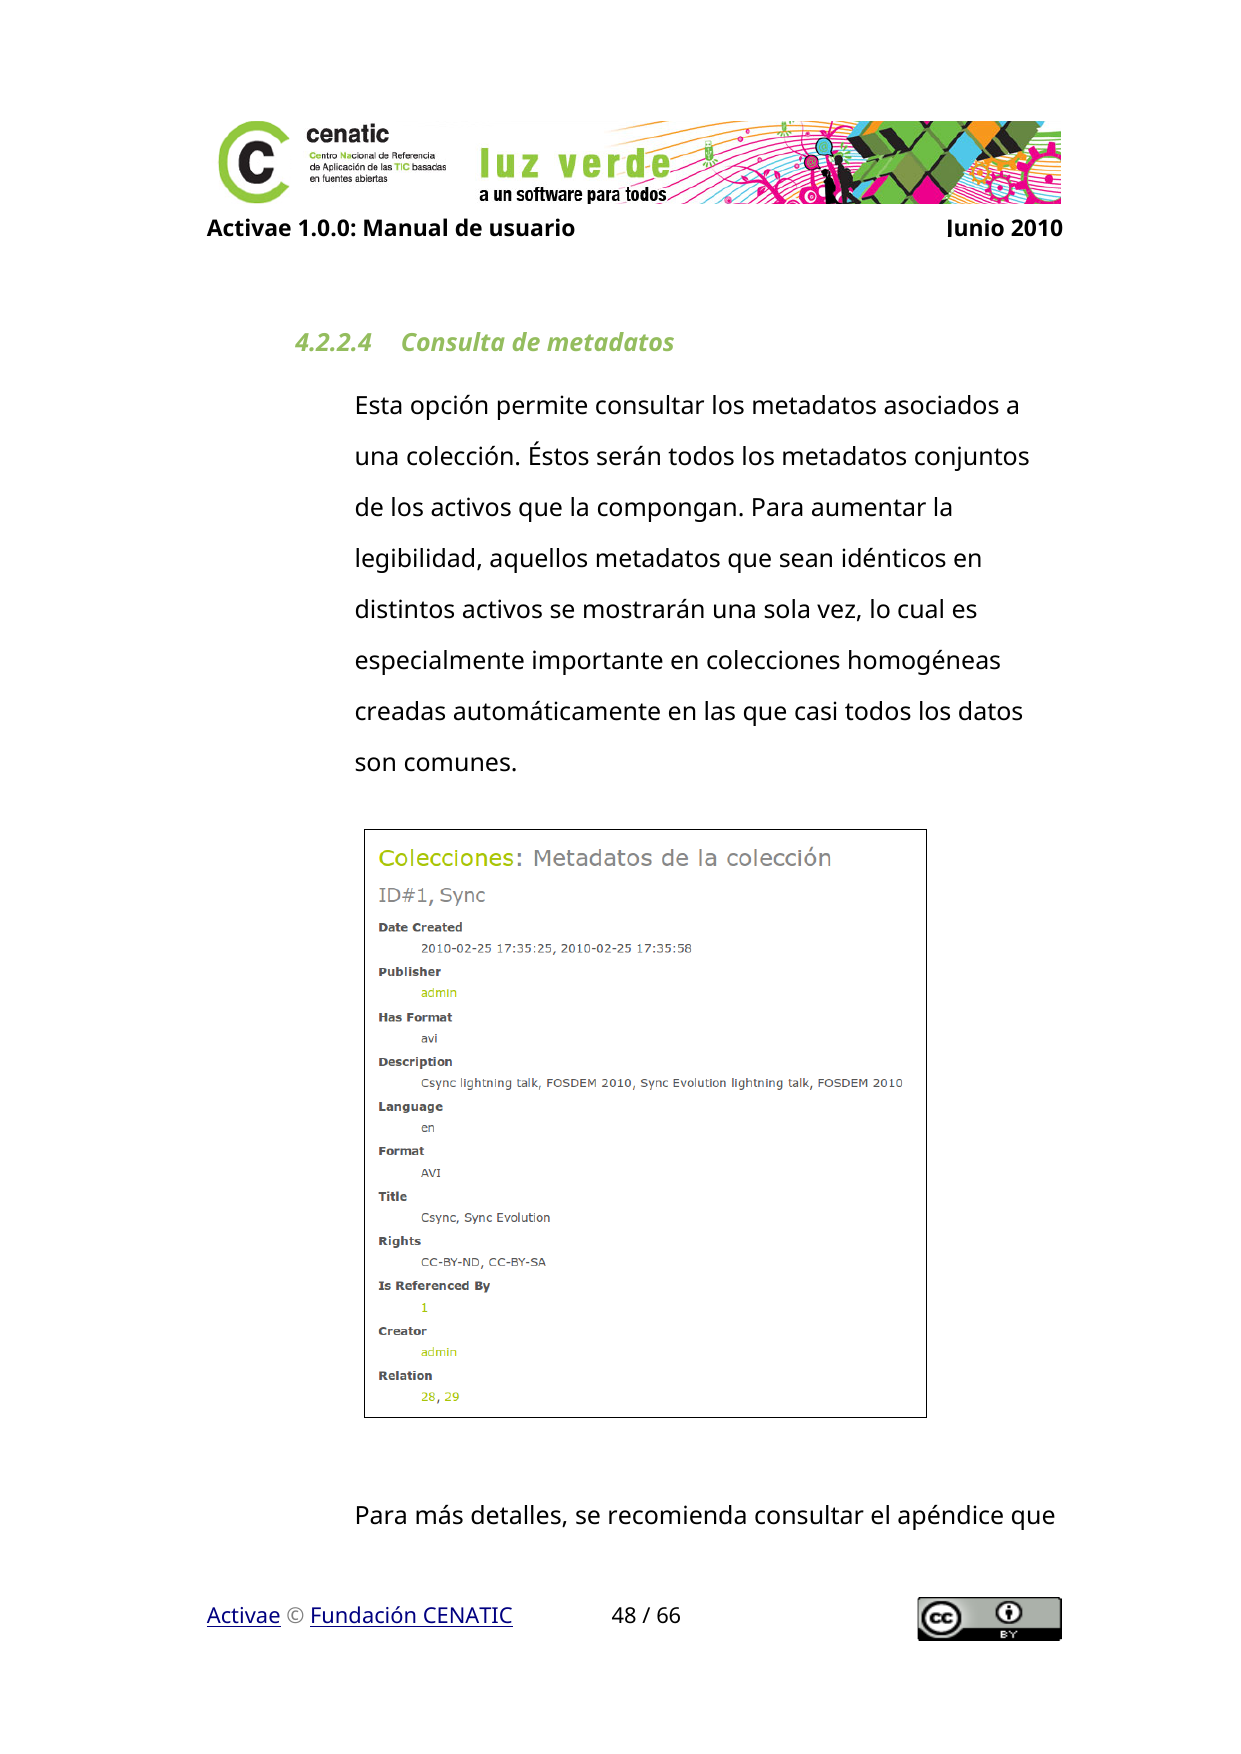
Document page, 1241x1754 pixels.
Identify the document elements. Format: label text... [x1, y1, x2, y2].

picture [367, 831, 924, 1414]
text Esta opción permite consultar los metadatos asociados a una colección. Éstos serán todos los metadatos conjuntos de los activos que la compongan. Para aumentar la legibilidad, aquellos metadatos que sean idénticos en distintos activos se mostrarán una sola vez, lo cual es especialmente importante en colecciones homogéneas creadas automáticamente en las que casi todos los datos son comunes. [354, 388, 1063, 779]
picture [211, 121, 1061, 204]
picture [917, 1597, 1062, 1641]
text Para más detalles, se recomienda consultar el apéndice que [354, 1497, 1063, 1531]
subtitle Consulta de metadatos [207, 325, 1063, 359]
